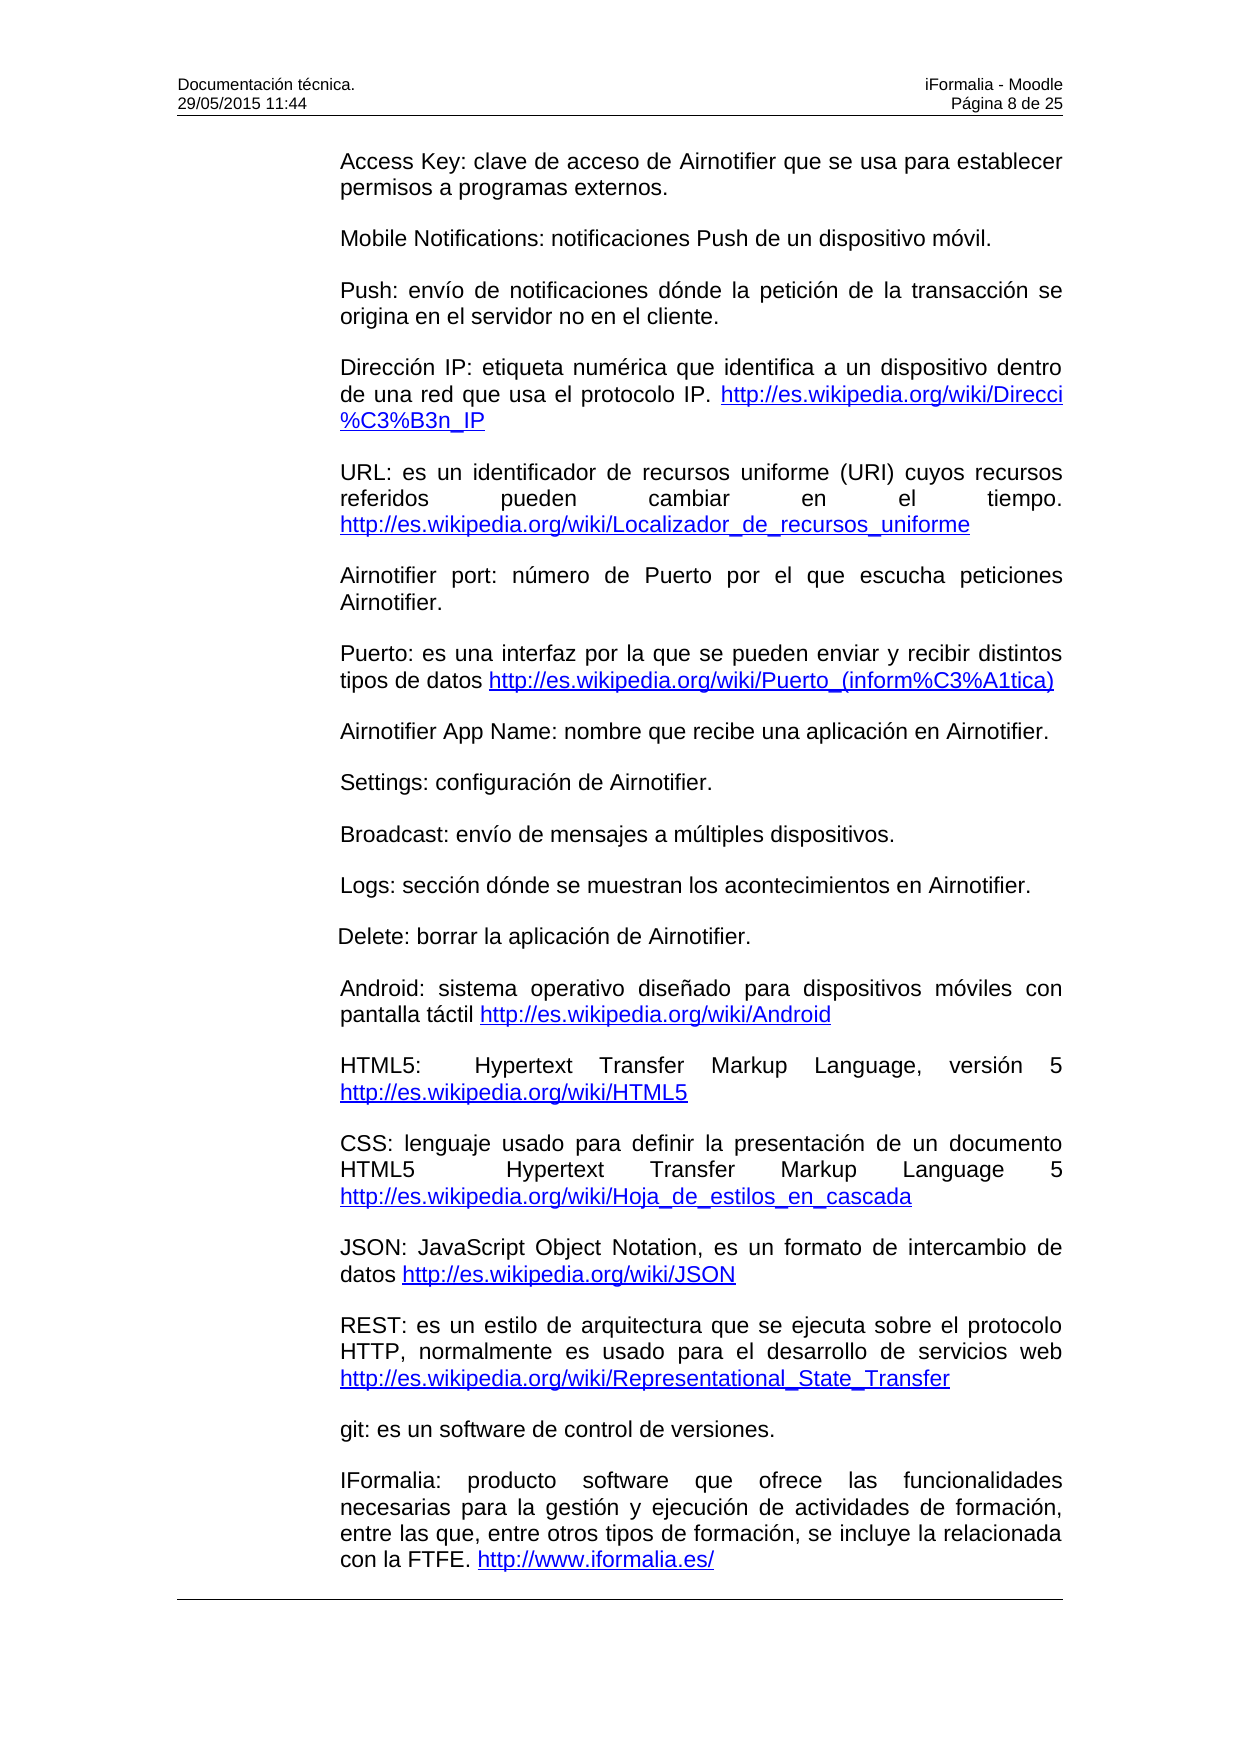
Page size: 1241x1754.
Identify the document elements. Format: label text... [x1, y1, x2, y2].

text Android: sistema operativo diseñado para dispositivos móviles con pantalla táctil http://es.wikipedia.org/wiki/Android [340, 975, 1063, 1027]
text URL: es un identificador de recursos uniforme (URI) cuyos recursos referidos pueden cambiar en el tiempo. http://es.wikipedia.org/wiki/Localizador_de_recursos_uniforme [340, 458, 1063, 537]
text Dirección IP: etiqueta numérica que identifica a un dispositivo dentro de una red que usa el protocolo IP. http://es.wikipedia.org/wiki/Direcci%C3%B3n_IP [340, 354, 1063, 433]
text Settings: configuración de Airnotifier. [340, 769, 1063, 796]
text Puerto: es una interfaz por la que se pueden enviar y recibir distintos tipos de datos http://es.wikipedia.org/wiki/Puerto_(inform%C3%A1tica) [340, 640, 1063, 693]
text IFormalia: producto software que ofrece las funcionalidades necesarias para la gestión y ejecución de actividades de formación, entre las que, entre otros tipos de formación, se incluye la relacionada con la FTFE. http://www.iformalia.es/ [340, 1467, 1063, 1573]
text Mobile Notifications: notificaciones Push de un dispositivo móvil. [340, 225, 1063, 252]
text Access Key: clave de acceso de Airnotifier que se usa para establecer permisos a programas externos. [340, 148, 1063, 200]
text HTML5: Hypertext Transfer Markup Language, versión 5 http://es.wikipedia.org/wiki/HTML5 [340, 1052, 1063, 1105]
text Logs: sección dónde se muestran los acontecimientos en Airnotifier. [340, 872, 1063, 898]
text Push: envío de notificaciones dónde la petición de la transacción se origina en el servidor no en el cliente. [340, 277, 1063, 329]
text Airnotifier App Name: nombre que recibe una aplicación en Airnotifier. [340, 718, 1063, 744]
text Delete: borrar la aplicación de Airnotifier. [177, 923, 1063, 950]
text JSON: JavaScript Object Notation, es un formato de intercambio de datos http://es.wikipedia.org/wiki/JSON [340, 1234, 1063, 1287]
text git: es un software de control de versiones. [340, 1416, 1063, 1442]
text Broadcast: envío de mensajes a múltiples dispositivos. [340, 821, 1063, 847]
text Airnotifier port: número de Puerto por el que escucha peticiones Airnotifier. [340, 562, 1063, 615]
text REST: es un estilo de arquitectura que se ejecuta sobre el protocolo HTTP, normalmente es usado para el desarrollo de servicios web http://es.wikipedia.org/wiki/Representational_State_Transfer [340, 1312, 1063, 1391]
text CSS: lenguaje usado para definir la presentación de un documento HTML5 Hypertext Transfer Markup Language 5 http://es.wikipedia.org/wiki/Hoja_de_estilos_en_cascada [340, 1130, 1063, 1209]
